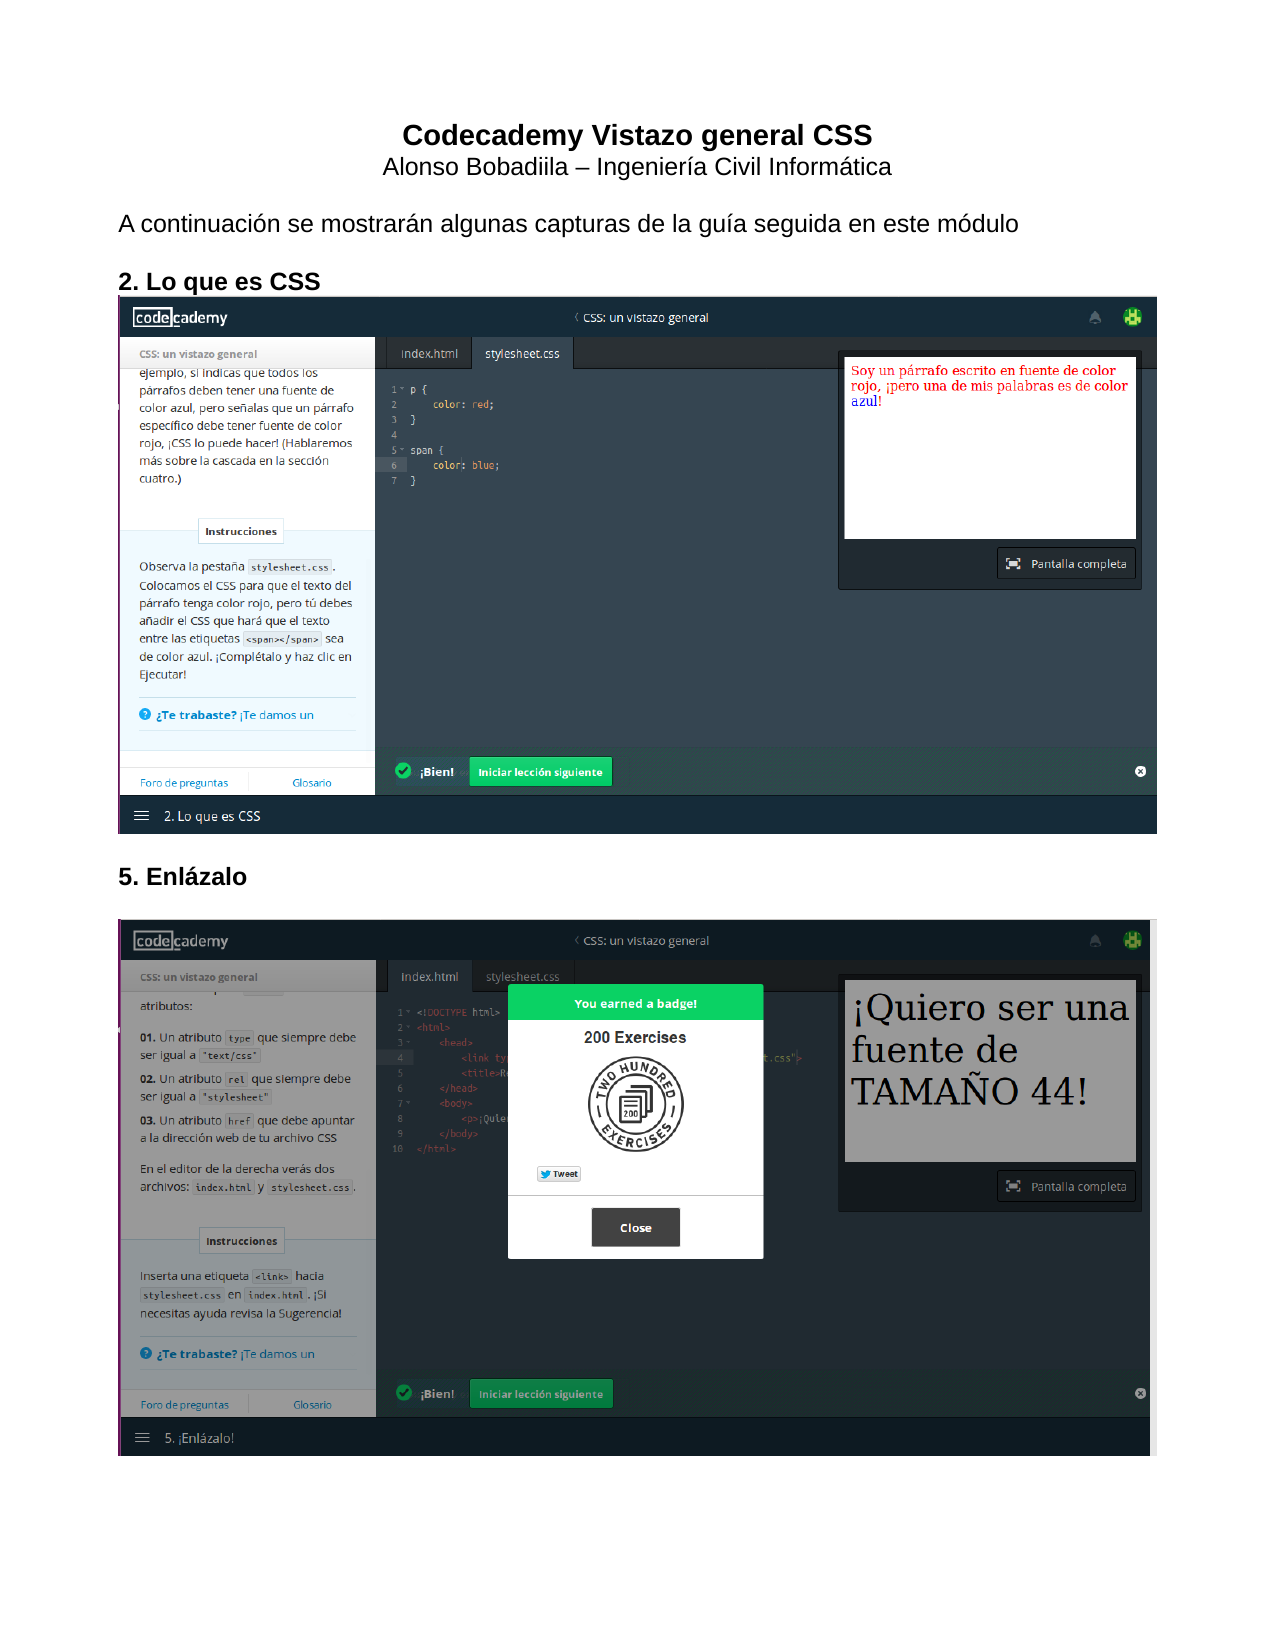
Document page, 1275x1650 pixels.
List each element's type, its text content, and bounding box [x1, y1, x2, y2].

text Alonso Bobadiila – Ingeniería Civil Informática [118, 152, 1157, 180]
picture [118, 919, 1157, 1456]
picture [118, 295, 1157, 834]
text Codecademy Vistazo general CSS [118, 118, 1157, 152]
text 5. Enlázalo [118, 862, 1157, 891]
text 2. Lo que es CSS [118, 267, 1157, 295]
text A continuación se mostrarán algunas capturas de la guía seguida en este módulo [118, 209, 1157, 238]
